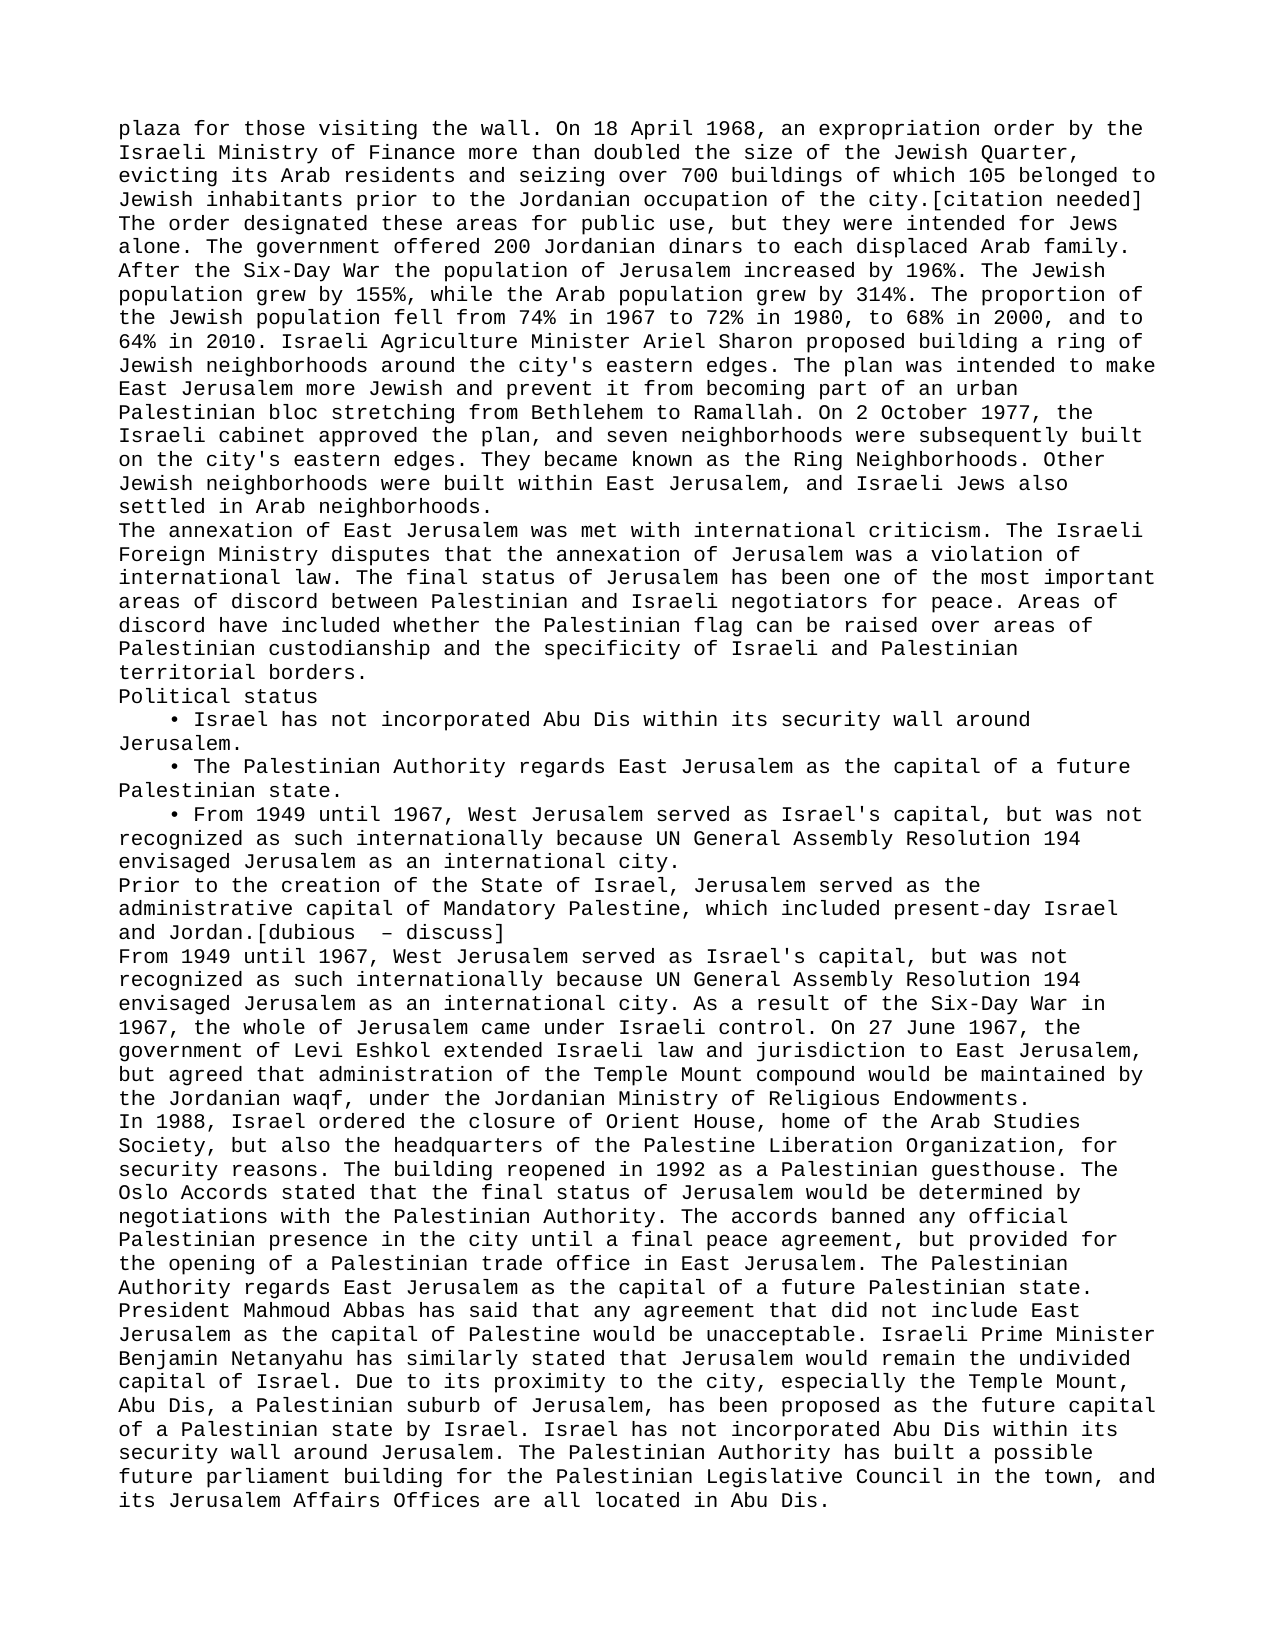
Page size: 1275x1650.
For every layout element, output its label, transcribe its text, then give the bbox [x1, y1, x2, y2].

text • Israel has not incorporated Abu Dis within its security wall around Jerusalem. [118, 709, 1157, 757]
text • From 1949 until 1967, West Jerusalem served as Israel's capital, but was not recognized as such internationally because UN General Assembly Resolution 194 envisaged Jerusalem as an international city. [118, 804, 1157, 875]
text After the Six-Day War the population of Jerusalem increased by 196%. The Jewish population grew by 155%, while the Arab population grew by 314%. The proportion of the Jewish population fell from 74% in 1967 to 72% in 1980, to 68% in 2000, and to 64% in 2010. Israeli Agriculture Minister Ariel Sharon proposed building a ring of Jewish neighborhoods around the city's eastern edges. The plan was intended to make East Jerusalem more Jewish and prevent it from becoming part of an urban Palestinian bloc stretching from Bethlehem to Ramallah. On 2 October 1977, the Israeli cabinet approved the plan, and seven neighborhoods were subsequently built on the city's eastern edges. They became known as the Ring Neighborhoods. Other Jewish neighborhoods were built within East Jerusalem, and Israeli Jews also settled in Arab neighborhoods. [118, 260, 1157, 520]
text Prior to the creation of the State of Israel, Jerusalem served as the administrative capital of Mandatory Palestine, which included present-day Israel and Jordan.[dubious – discuss] [118, 875, 1157, 946]
text plaza for those visiting the wall. On 18 April 1968, an expropriation order by the Israeli Ministry of Finance more than doubled the size of the Jewish Quarter, evicting its Arab residents and seizing over 700 buildings of which 105 belonged to Jewish inhabitants prior to the Jordanian occupation of the city.[citation needed] The order designated these areas for public use, but they were intended for Jews alone. The government offered 200 Jordanian dinars to each displaced Arab family. [118, 118, 1157, 260]
text The annexation of East Jerusalem was met with international criticism. The Israeli Foreign Ministry disputes that the annexation of Jerusalem was a violation of international law. The final status of Jerusalem has been one of the most important areas of discord between Palestinian and Israeli negotiators for peace. Areas of discord have included whether the Palestinian flag can be raised over areas of Palestinian custodianship and the specificity of Israeli and Palestinian territorial borders. [118, 520, 1157, 686]
text From 1949 until 1967, West Jerusalem served as Israel's capital, but was not recognized as such internationally because UN General Assembly Resolution 194 envisaged Jerusalem as an international city. As a result of the Six-Day War in 1967, the whole of Jerusalem came under Israeli control. On 27 June 1967, the government of Levi Eshkol extended Israeli law and jurisdiction to East Jerusalem, but agreed that administration of the Temple Mount compound would be maintained by the Jordanian waqf, under the Jordanian Ministry of Religious Endowments. [118, 946, 1157, 1111]
text Political status [118, 686, 1157, 709]
text In 1988, Israel ordered the closure of Orient House, home of the Arab Studies Society, but also the headquarters of the Palestine Liberation Organization, for security reasons. The building reopened in 1992 as a Palestinian guesthouse. The Oslo Accords stated that the final status of Jerusalem would be determined by negotiations with the Palestinian Authority. The accords banned any official Palestinian presence in the city until a final peace agreement, but provided for the opening of a Palestinian trade office in East Jerusalem. The Palestinian Authority regards East Jerusalem as the capital of a future Palestinian state. President Mahmoud Abbas has said that any agreement that did not include East Jerusalem as the capital of Palestine would be unacceptable. Israeli Prime Minister Benjamin Netanyahu has similarly stated that Jerusalem would remain the undivided capital of Israel. Due to its proximity to the city, especially the Temple Mount, Abu Dis, a Palestinian suburb of Jerusalem, has been proposed as the future capital of a Palestinian state by Israel. Israel has not incorporated Abu Dis within its security wall around Jerusalem. The Palestinian Authority has built a possible future parliament building for the Palestinian Legislative Council in the town, and its Jerusalem Affairs Offices are all located in Abu Dis. [118, 1111, 1157, 1513]
text • The Palestinian Authority regards East Jerusalem as the capital of a future Palestinian state. [118, 757, 1157, 804]
